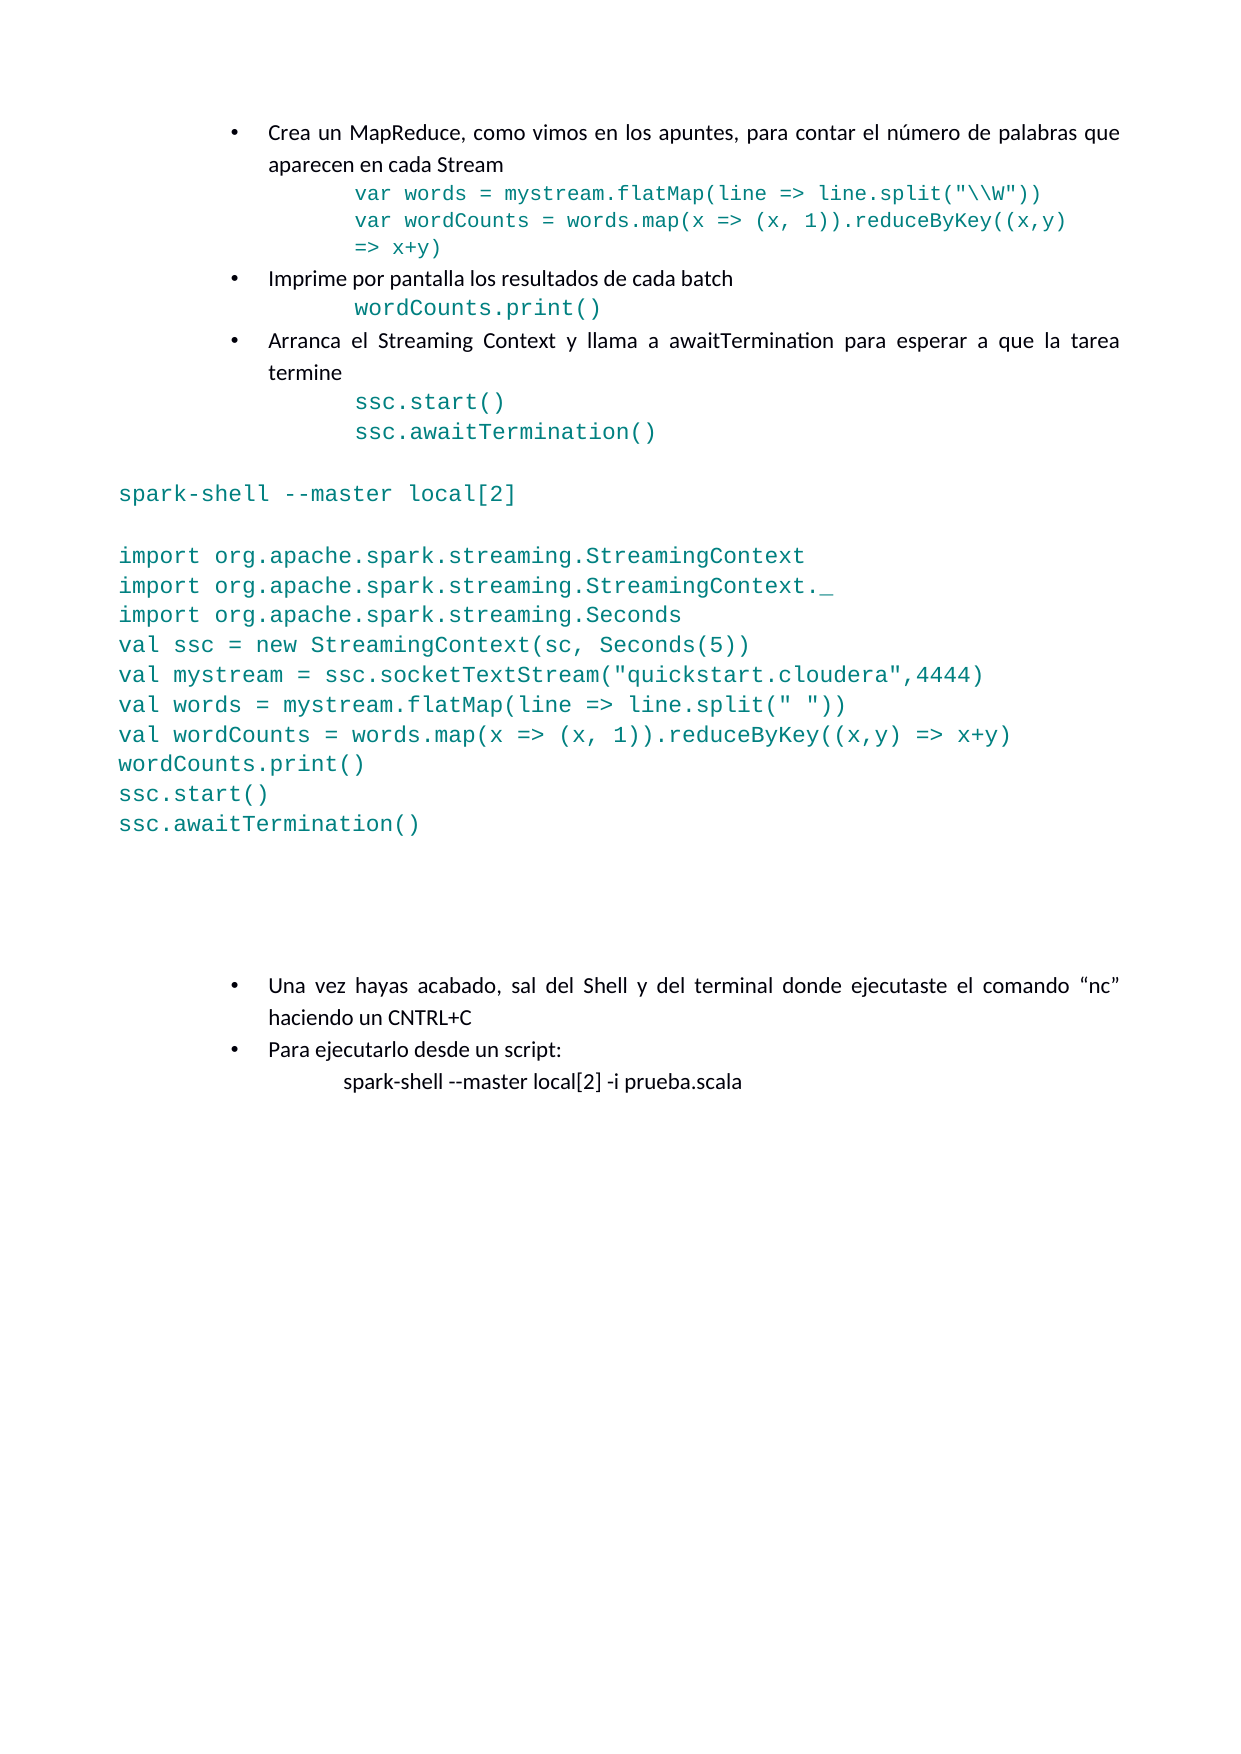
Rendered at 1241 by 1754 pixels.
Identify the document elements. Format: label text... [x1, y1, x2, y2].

text ssc.awaitTermination() [118, 812, 1122, 838]
list Crea un MapReduce, como vimos en los apuntes, para contar el número de palabras que aparecen en cada Stream [231, 118, 1122, 178]
text import org.apache.spark.streaming.Seconds [118, 604, 1122, 630]
text ssc.start() [118, 390, 1122, 416]
text import org.apache.spark.streaming.StreamingContext [118, 544, 1122, 570]
text val wordCounts = words.map(x => (x, 1)).reduceByKey((x,y) => x+y) [118, 723, 1122, 749]
text spark-shell --master local[2] [118, 482, 1122, 508]
list Una vez hayas acabado, sal del Shell y del terminal donde ejecutaste el comando “nc” haciendo un CNTRL+C [231, 971, 1122, 1031]
text ssc.start() [118, 782, 1122, 808]
text ssc.awaitTermination() [118, 420, 1122, 446]
list Para ejecutarlo desde un script: [231, 1035, 1122, 1063]
list Arranca el Streaming Context y llama a awaitTermination para esperar a que la tarea termine [231, 326, 1122, 386]
text wordCounts.print() [118, 753, 1122, 779]
text spark-shell --master local[2] -i prueba.scala [343, 1067, 1122, 1095]
text var words = mystream.flatMap(line => line.split("\\W")) [118, 182, 1122, 206]
text val ssc = new StreamingContext(sc, Seconds(5)) [118, 633, 1122, 659]
text var wordCounts = words.map(x => (x, 1)).reduceByKey((x,y) => x+y) [118, 210, 1122, 261]
list Imprime por pantalla los resultados de cada batch [231, 264, 1122, 292]
text import org.apache.spark.streaming.StreamingContext._ [118, 574, 1122, 600]
text wordCounts.print() [118, 296, 1122, 322]
text val words = mystream.flatMap(line => line.split(" ")) [118, 693, 1122, 719]
text val mystream = ssc.socketTextStream("quickstart.cloudera",4444) [118, 663, 1122, 689]
